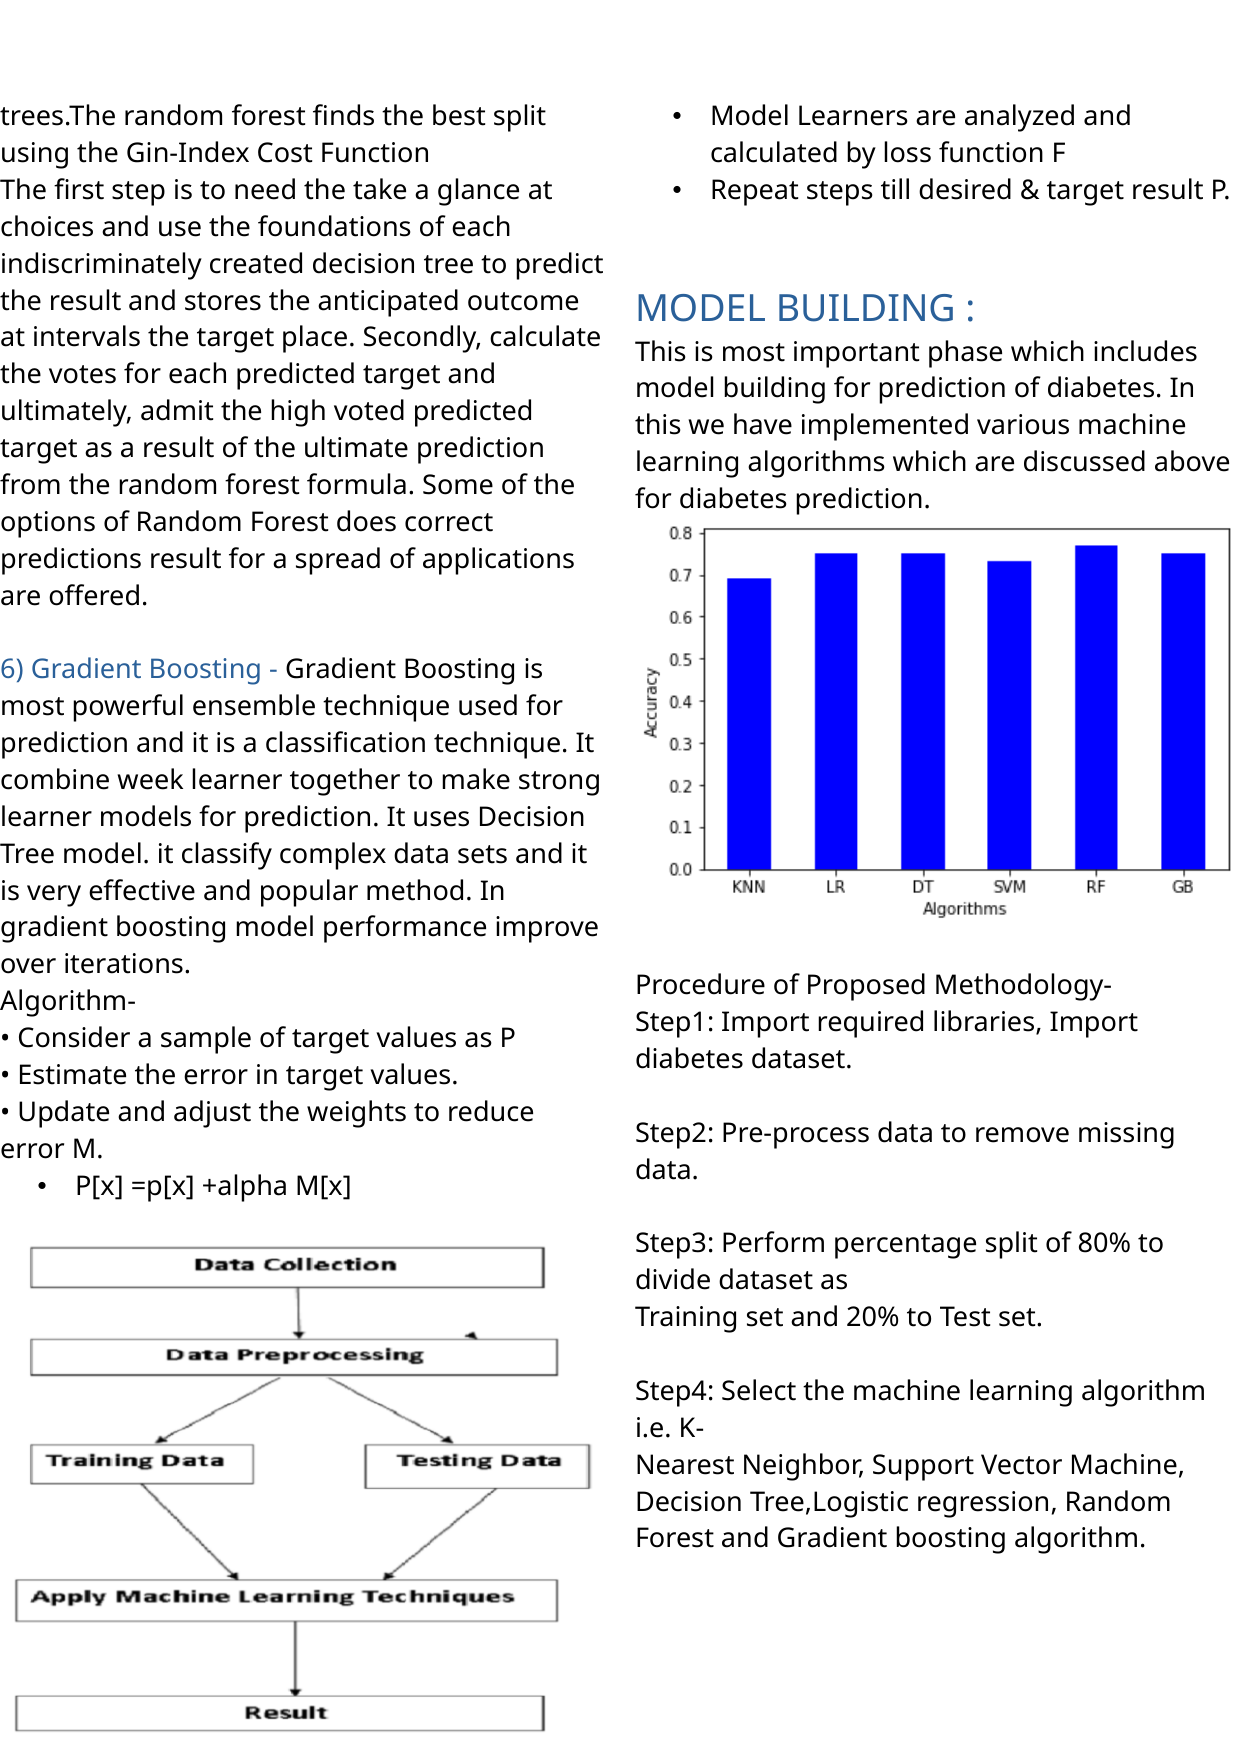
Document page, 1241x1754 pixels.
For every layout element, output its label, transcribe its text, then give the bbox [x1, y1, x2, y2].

text Step1: Import required libraries, Import diabetes dataset. [635, 1003, 1240, 1076]
text MODEL BUILDING : [635, 281, 1240, 332]
text Step4: Select the machine learning algorithm i.e. K- [635, 1371, 1240, 1445]
text trees.The random forest finds the best split using the Gin-Index Cost Function [0, 97, 605, 170]
list Repeat steps till desired & target result P. [672, 170, 1240, 207]
text 6) Gradient Boosting - Gradient Boosting is most powerful ensemble technique used for prediction and it is a classification technique. It combine week learner together to make strong learner models for prediction. It uses Decision Tree model. it classify complex data sets and it is very effective and popular method. In gradient boosting model performance improve over iterations. [0, 650, 605, 982]
text Training set and 20% to Test set. [635, 1298, 1240, 1334]
text • Consider a sample of target values as P [0, 1018, 605, 1055]
text Procedure of Proposed Methodology- [635, 966, 1240, 1003]
list P[x] =p[x] +alpha M[x] [37, 1166, 605, 1203]
text Nearest Neighbor, Support Vector Machine, Decision Tree,Logistic regression, Random Forest and Gradient boosting algorithm. [635, 1445, 1240, 1556]
picture [0, 1227, 606, 1754]
text This is most important phase which includes model building for prediction of diabetes. In this we have implemented various machine learning algorithms which are discussed above for diabetes prediction. [635, 332, 1240, 516]
text • Estimate the error in target values. [0, 1055, 605, 1092]
text The first step is to need the take a glance at choices and use the foundations of each indiscriminately created decision tree to predict the result and stores the anticipated outcome at intervals the target place. Secondly, calculate the votes for each predicted target and ultimately, admit the high voted predicted target as a result of the ultimate prediction from the random forest formula. Some of the options of Random Forest does correct predictions result for a spread of applications are offered. [0, 170, 605, 613]
text Step2: Pre-process data to remove missing data. [635, 1113, 1240, 1187]
list Model Learners are analyzed and calculated by loss function F [672, 97, 1240, 170]
text Step3: Perform percentage split of 80% to divide dataset as [635, 1224, 1240, 1298]
text • Update and adjust the weights to reduce error M. [0, 1092, 605, 1166]
text Algorithm- [0, 982, 605, 1018]
picture [636, 516, 1239, 929]
